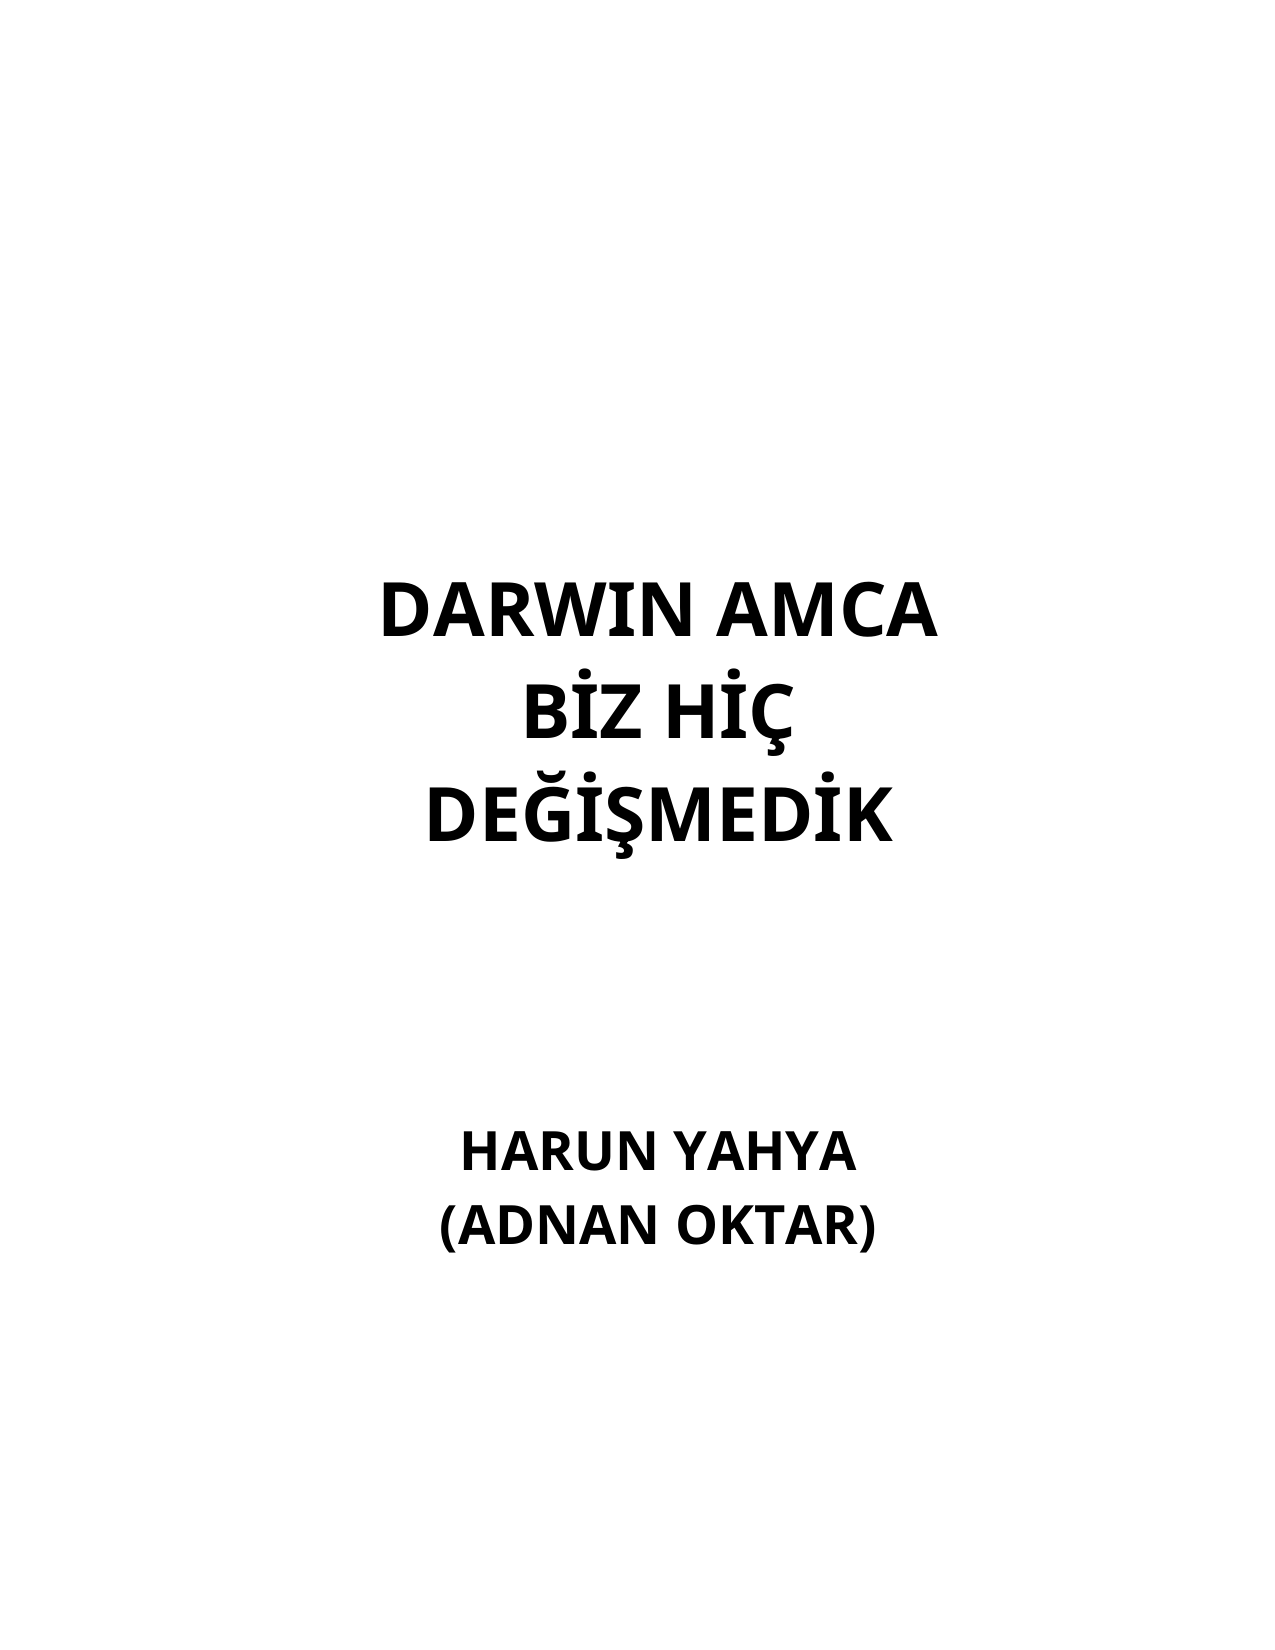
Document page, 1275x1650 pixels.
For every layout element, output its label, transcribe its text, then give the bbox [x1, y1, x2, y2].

text BİZ HİÇ [247, 659, 1070, 761]
text DARWIN AMCA [247, 557, 1070, 659]
text DEĞİŞMEDİK [247, 761, 1070, 863]
text (ADNAN OKTAR) [187, 1187, 1070, 1260]
text HARUN YAHYA [187, 1113, 1070, 1187]
